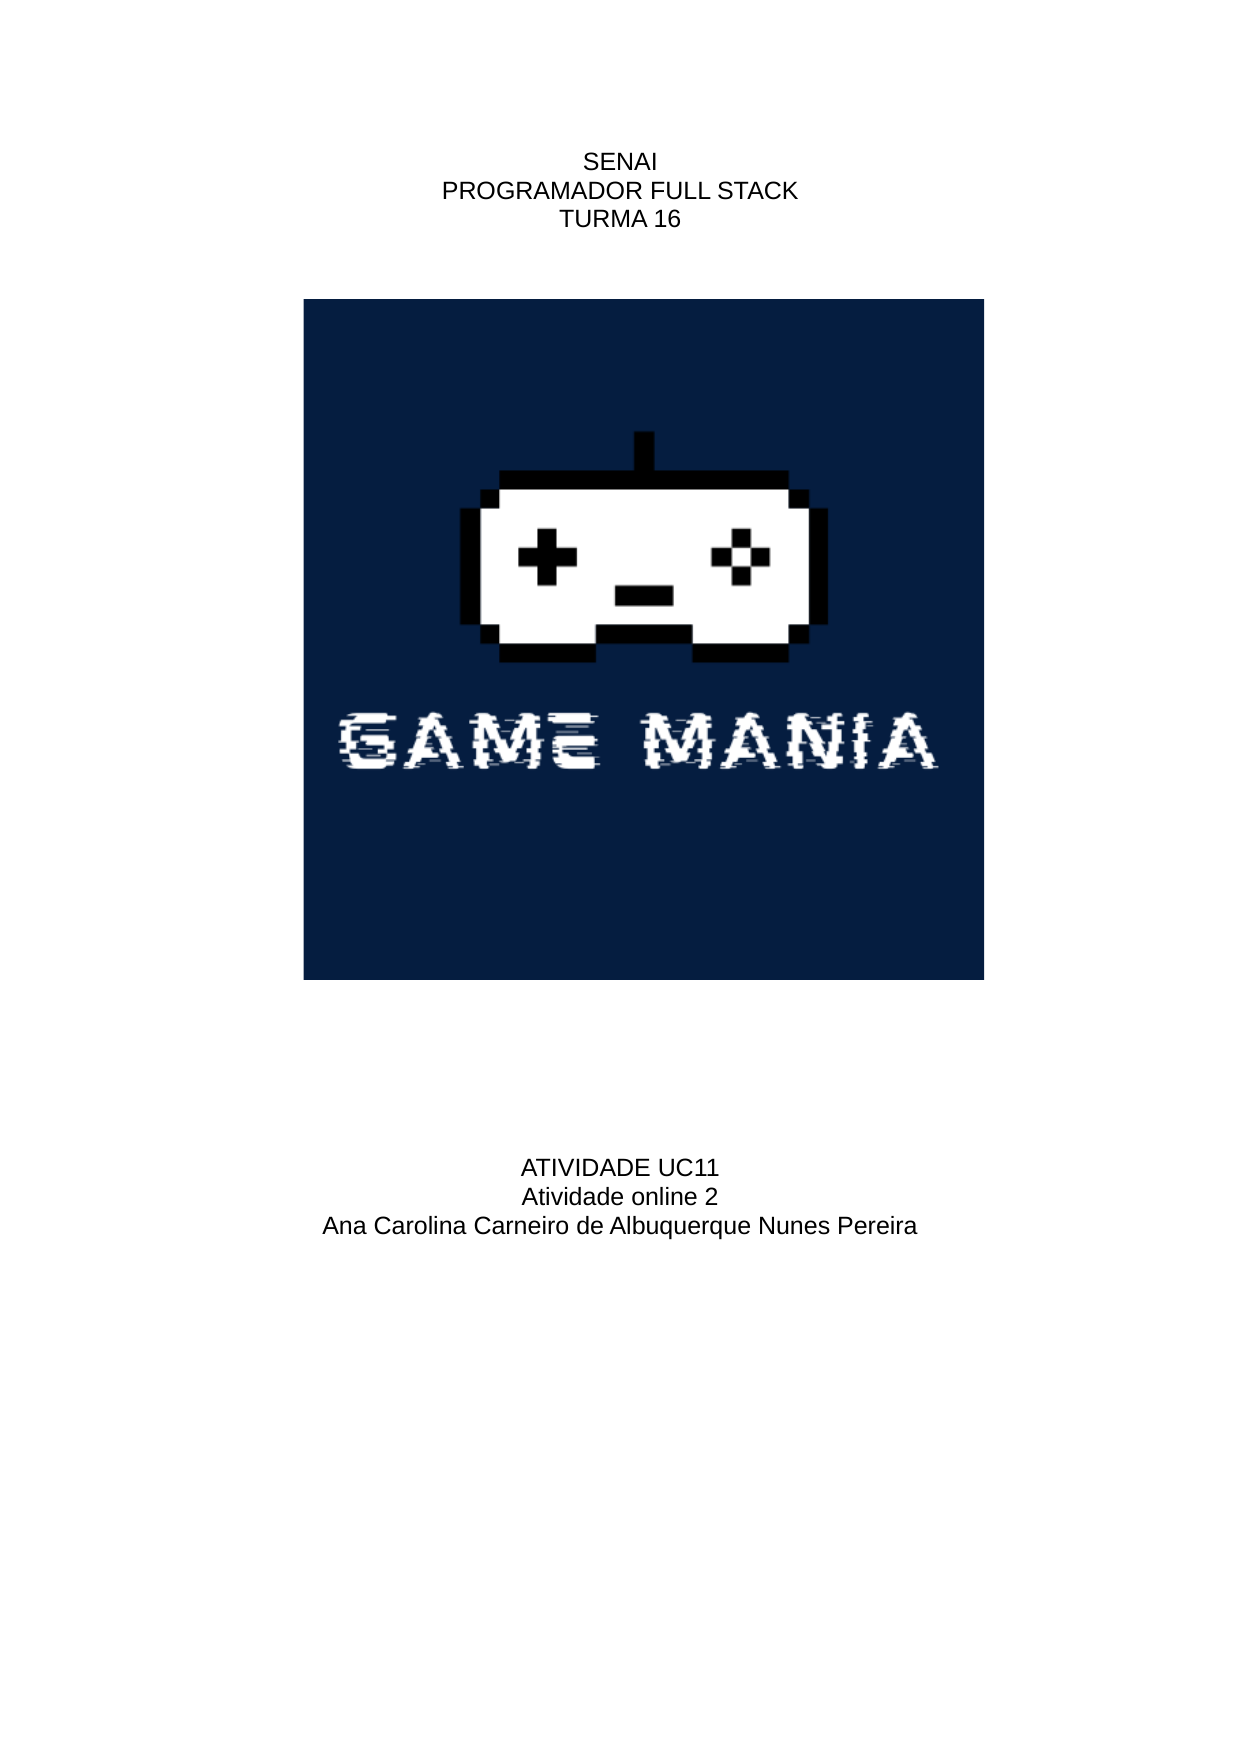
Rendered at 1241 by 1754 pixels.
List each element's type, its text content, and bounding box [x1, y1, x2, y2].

text ATIVIDADE UC11 [118, 1153, 1122, 1182]
text Ana Carolina Carneiro de Albuquerque Nunes Pereira [118, 1211, 1122, 1239]
text Atividade online 2 [118, 1182, 1122, 1211]
text SENAI [118, 147, 1122, 176]
text TURMA 16 [118, 204, 1122, 233]
picture [303, 299, 985, 980]
text PROGRAMADOR FULL STACK [118, 176, 1122, 204]
